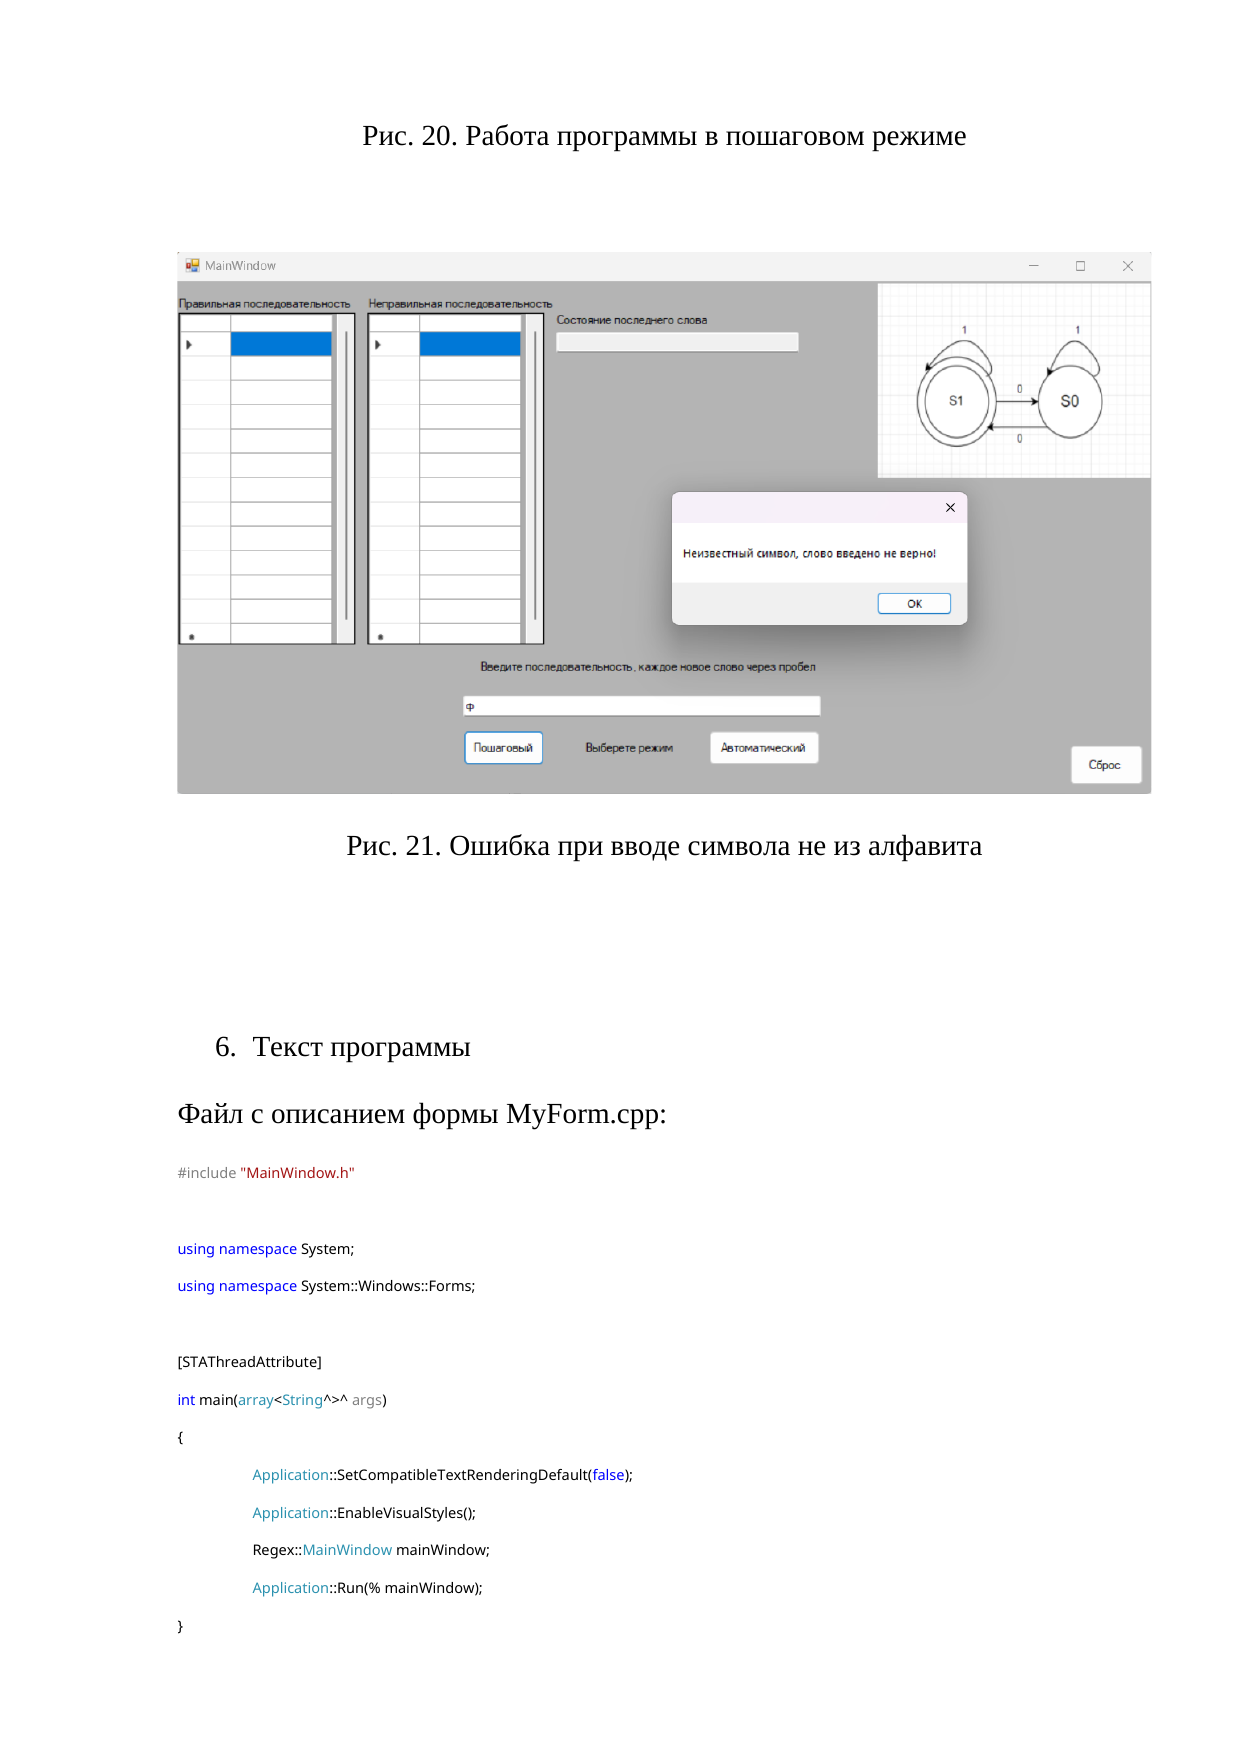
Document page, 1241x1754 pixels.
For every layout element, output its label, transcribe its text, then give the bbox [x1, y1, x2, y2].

text Рис. 20. Работа программы в пошаговом режиме [177, 118, 1152, 152]
text Application::SetCompatibleTextRenderingDefault(false); [177, 1465, 1152, 1485]
text } [177, 1616, 1152, 1636]
text Regex::MainWindow mainWindow; [177, 1540, 1152, 1560]
text Application::Run(% mainWindow); [177, 1578, 1152, 1598]
text { [177, 1427, 1152, 1447]
text Файл с описанием формы MyForm.cpp: [177, 1096, 1152, 1130]
text int main(array<String^>^ args) [177, 1389, 1152, 1409]
text using namespace System; [177, 1238, 1152, 1258]
text Application::EnableVisualStyles(); [177, 1502, 1152, 1522]
text #include "MainWindow.h" [177, 1163, 1152, 1183]
list Текст программы [215, 1029, 1152, 1063]
text [STAThreadAttribute] [177, 1352, 1152, 1372]
text Рис. 21. Ошибка при вводе символа не из алфавита [177, 828, 1152, 862]
picture [177, 252, 1152, 794]
text using namespace System::Windows::Forms; [177, 1276, 1152, 1296]
